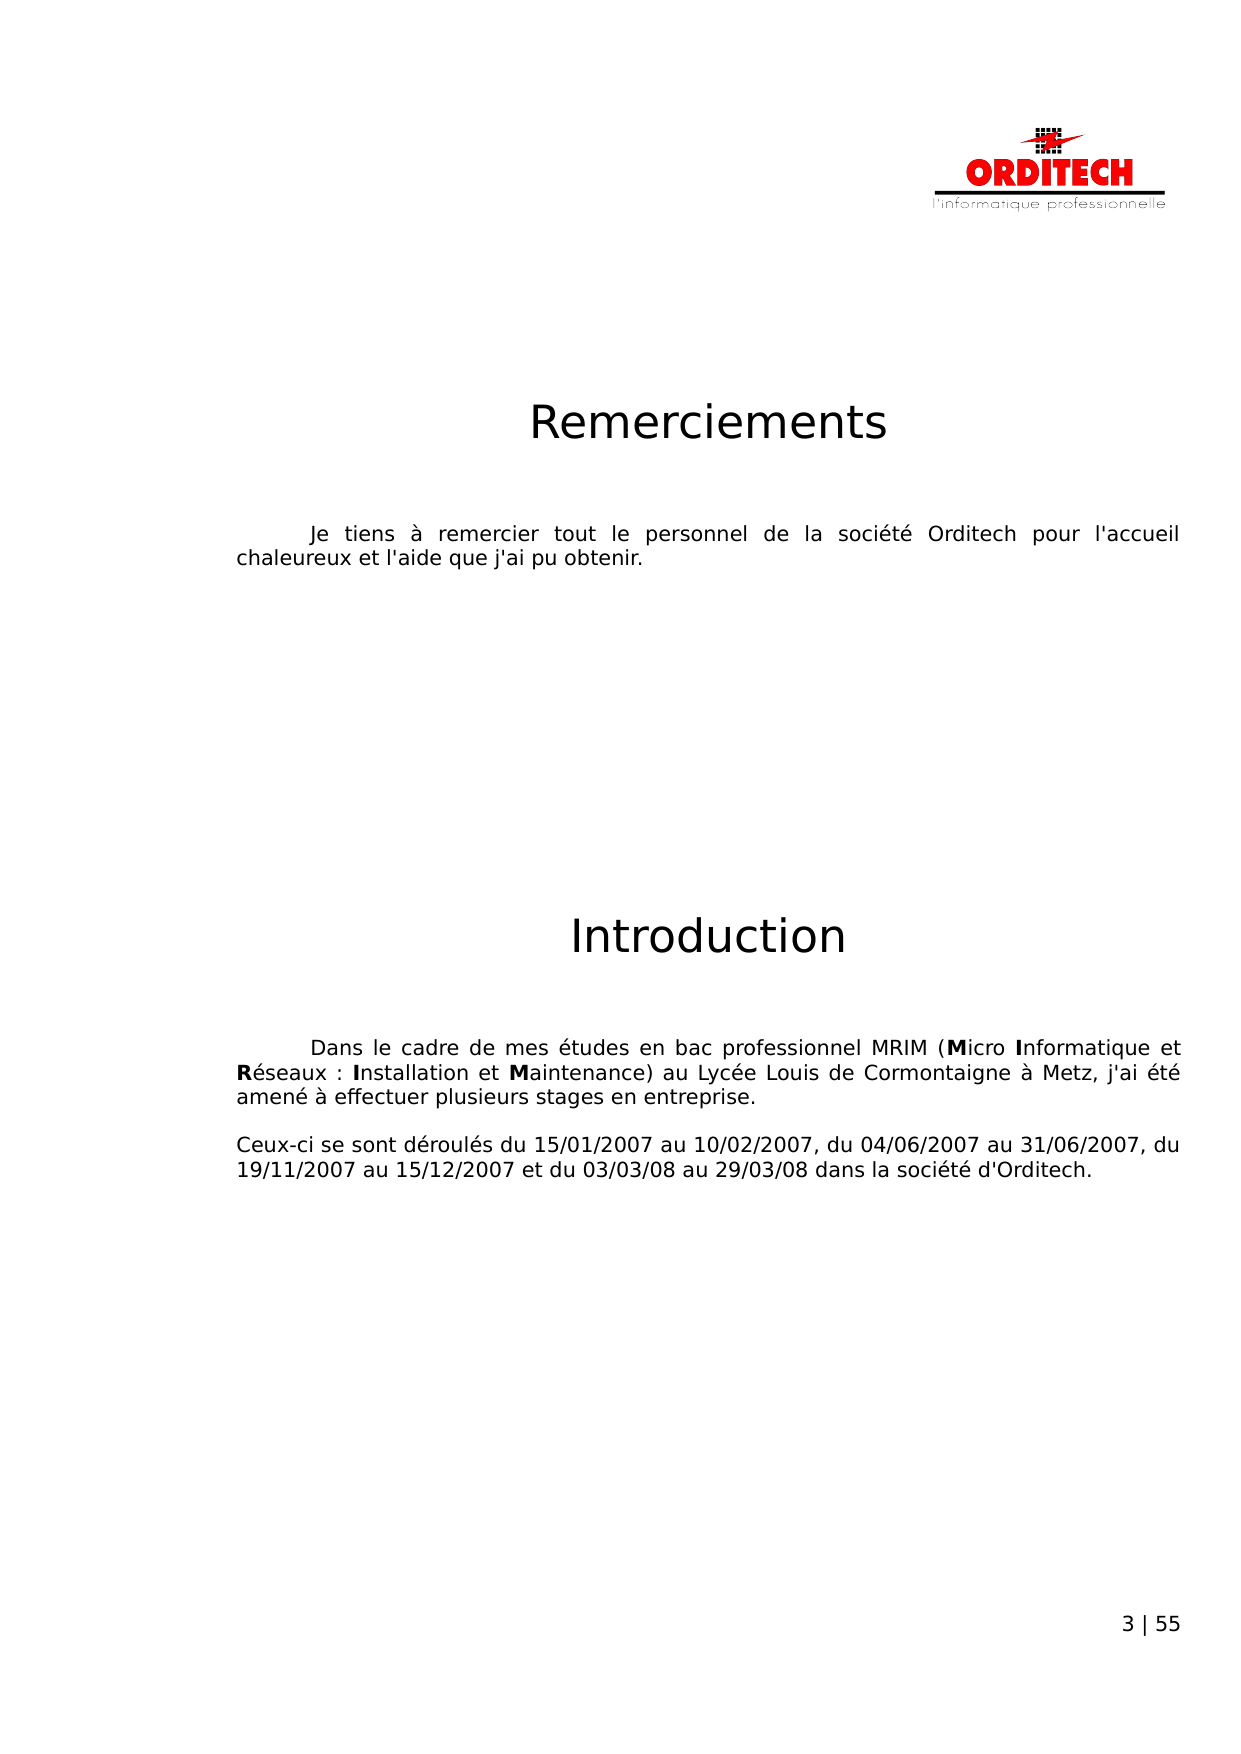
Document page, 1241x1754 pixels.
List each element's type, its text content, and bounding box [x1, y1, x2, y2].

list Introduction [236, 910, 1181, 963]
list Dans le cadre de mes études en bac professionnel MRIM (Micro Informatique et Réseaux : Installation et Maintenance) au Lycée Louis de Cormontaigne à Metz, j'ai été amené à effectuer plusieurs stages en entreprise. [236, 1036, 1181, 1109]
picture [920, 118, 1182, 221]
text Je tiens à remercier tout le personnel de la société Orditech pour l'accueil chaleureux et l'aide que j'ai pu obtenir. [236, 522, 1181, 570]
list Ceux-ci se sont déroulés du 15/01/2007 au 10/02/2007, du 04/06/2007 au 31/06/2007, du 19/11/2007 au 15/12/2007 et du 03/03/08 au 29/03/08 dans la société d'Orditech. [236, 1133, 1181, 1182]
text Remerciements [236, 396, 1181, 449]
